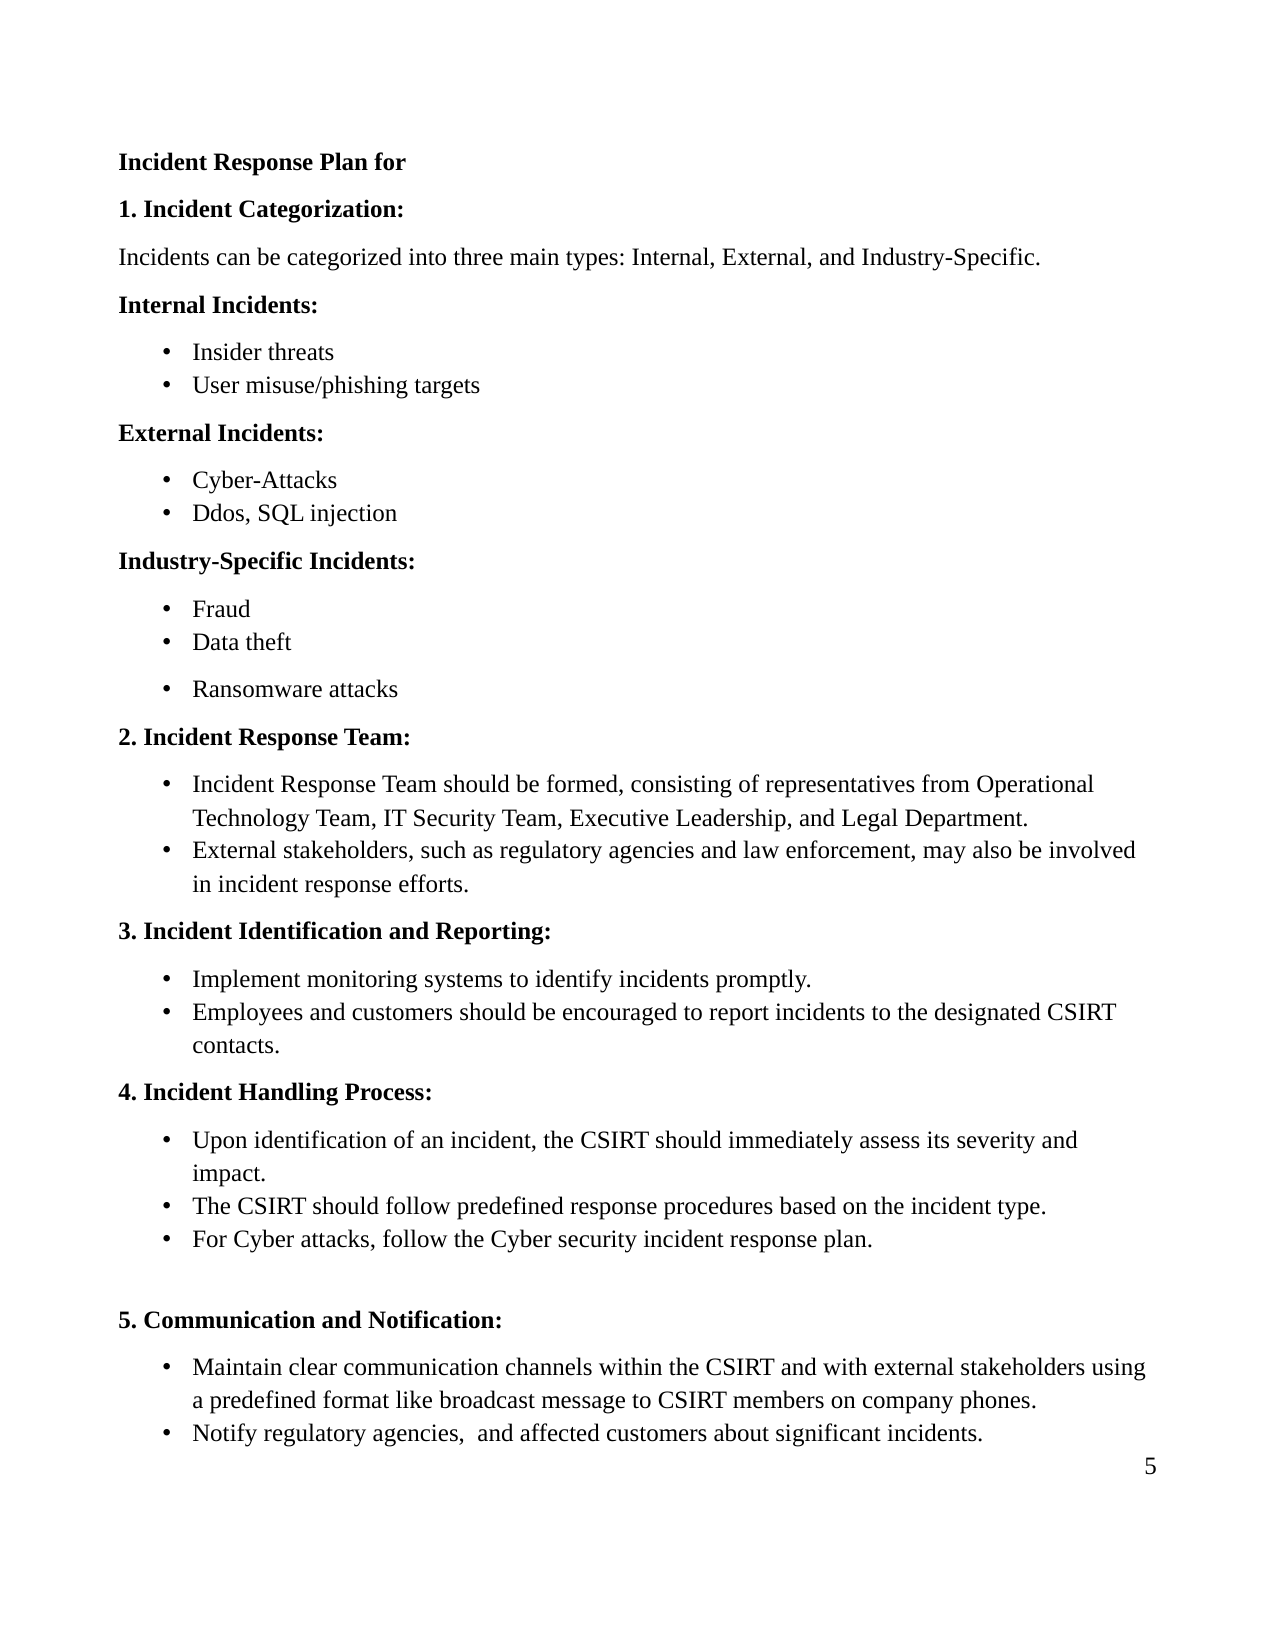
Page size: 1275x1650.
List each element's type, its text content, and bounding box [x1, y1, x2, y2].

list Insider threats [162, 337, 1157, 366]
text Internal Incidents: [118, 290, 1157, 318]
list Ransomware attacks [162, 674, 1157, 703]
list Incident Response Team should be formed, consisting of representatives from Operational Technology Team, IT Security Team, Executive Leadership, and Legal Department. [162, 769, 1157, 831]
list External stakeholders, such as regulatory agencies and law enforcement, may also be involved in incident response efforts. [162, 836, 1157, 897]
list Implement monitoring systems to identify incidents promptly. [162, 964, 1157, 993]
text Incidents can be categorized into three main types: Internal, External, and Industry-Specific. [118, 242, 1157, 271]
list Fraud [162, 594, 1157, 622]
list 5 [827, 1451, 1157, 1480]
list Data theft [162, 627, 1157, 656]
text 2. Incident Response Team: [118, 722, 1157, 751]
text Industry-Specific Incidents: [118, 546, 1157, 575]
list The CSIRT should follow predefined response procedures based on the incident type. [162, 1191, 1157, 1220]
list Cyber-Attacks [162, 466, 1157, 494]
list Ddos, SQL injection [162, 498, 1157, 527]
text 5. Communication and Notification: [118, 1305, 1157, 1333]
text 1. Incident Categorization: [118, 194, 1157, 223]
list Employees and customers should be encouraged to report incidents to the designated CSIRT contacts. [162, 997, 1157, 1059]
list For Cyber attacks, follow the Cyber security incident response plan. [162, 1224, 1157, 1253]
list Upon identification of an incident, the CSIRT should immediately assess its severity and impact. [162, 1125, 1157, 1187]
list User misuse/phishing targets [162, 370, 1157, 399]
text Incident Response Plan for [118, 147, 1157, 176]
list Notify regulatory agencies, and affected customers about significant incidents. [162, 1418, 1157, 1447]
text 4. Incident Handling Process: [118, 1077, 1157, 1106]
text 3. Incident Identification and Reporting: [118, 916, 1157, 945]
list Maintain clear communication channels within the CSIRT and with external stakeholders using a predefined format like broadcast message to CSIRT members on company phones. [162, 1352, 1157, 1414]
text External Incidents: [118, 418, 1157, 447]
